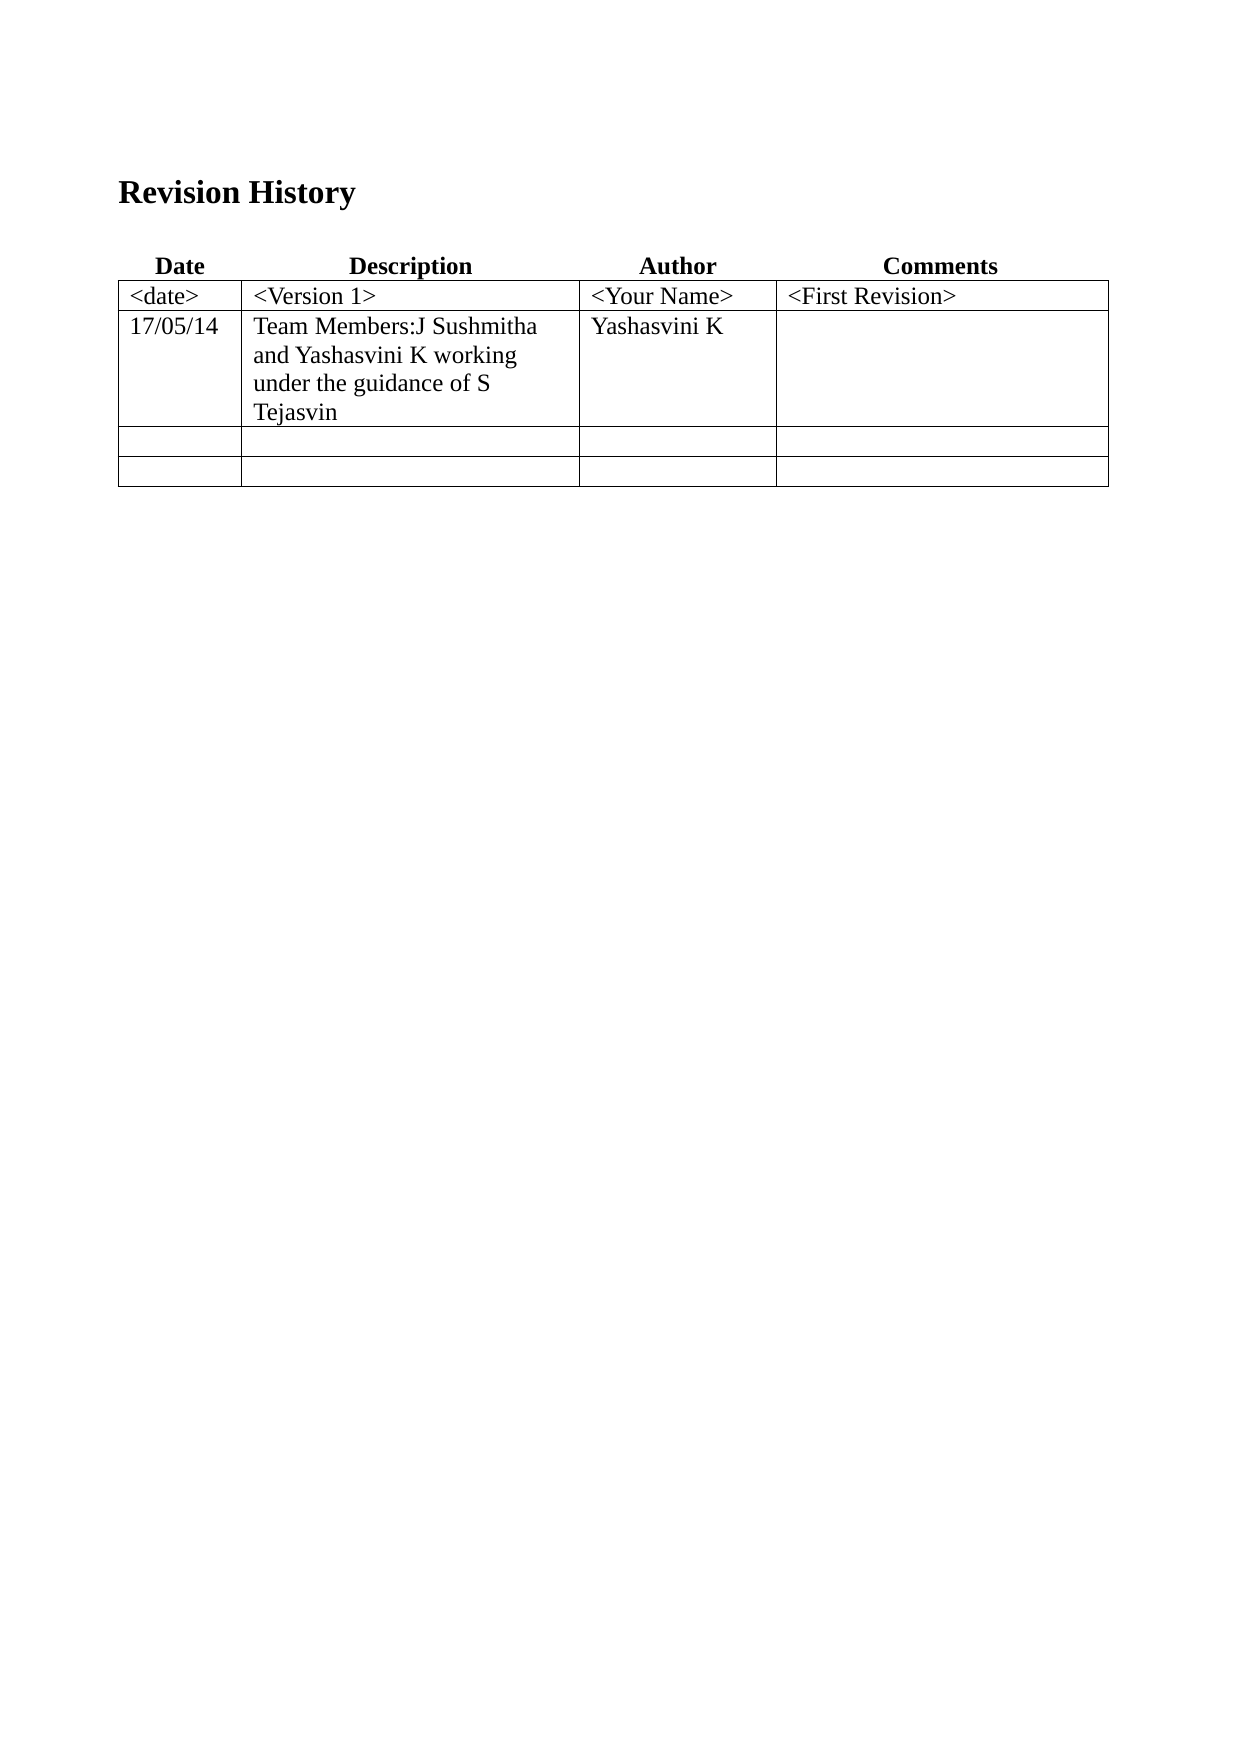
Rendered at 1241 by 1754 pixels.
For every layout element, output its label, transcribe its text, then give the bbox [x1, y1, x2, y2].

table_header [1104, 251, 1108, 280]
table_cell [777, 427, 1108, 456]
table_cell [242, 457, 579, 486]
table_cell [777, 457, 1108, 486]
table_header Date [118, 251, 242, 280]
table_cell Team Members:J Sushmitha and Yashasvini K working under the guidance of S Tejasvin [242, 311, 579, 426]
table_cell Yashasvini K [580, 311, 776, 426]
table_cell <First Revision> [777, 281, 1108, 310]
table_cell <Your Name> [580, 281, 776, 310]
table_cell [119, 427, 241, 456]
table_cell [119, 457, 241, 486]
table_cell [777, 311, 1108, 426]
subtitle Revision History [118, 172, 1122, 210]
table_cell [580, 427, 776, 456]
table_cell 17/05/14 [119, 311, 241, 426]
table_cell [242, 427, 579, 456]
table_cell [580, 457, 776, 486]
table_header Description [242, 251, 579, 280]
table_header Author [579, 251, 776, 280]
table_header Comments [776, 251, 1104, 280]
table_cell <Version 1> [242, 281, 579, 310]
table_cell <date> [119, 281, 241, 310]
